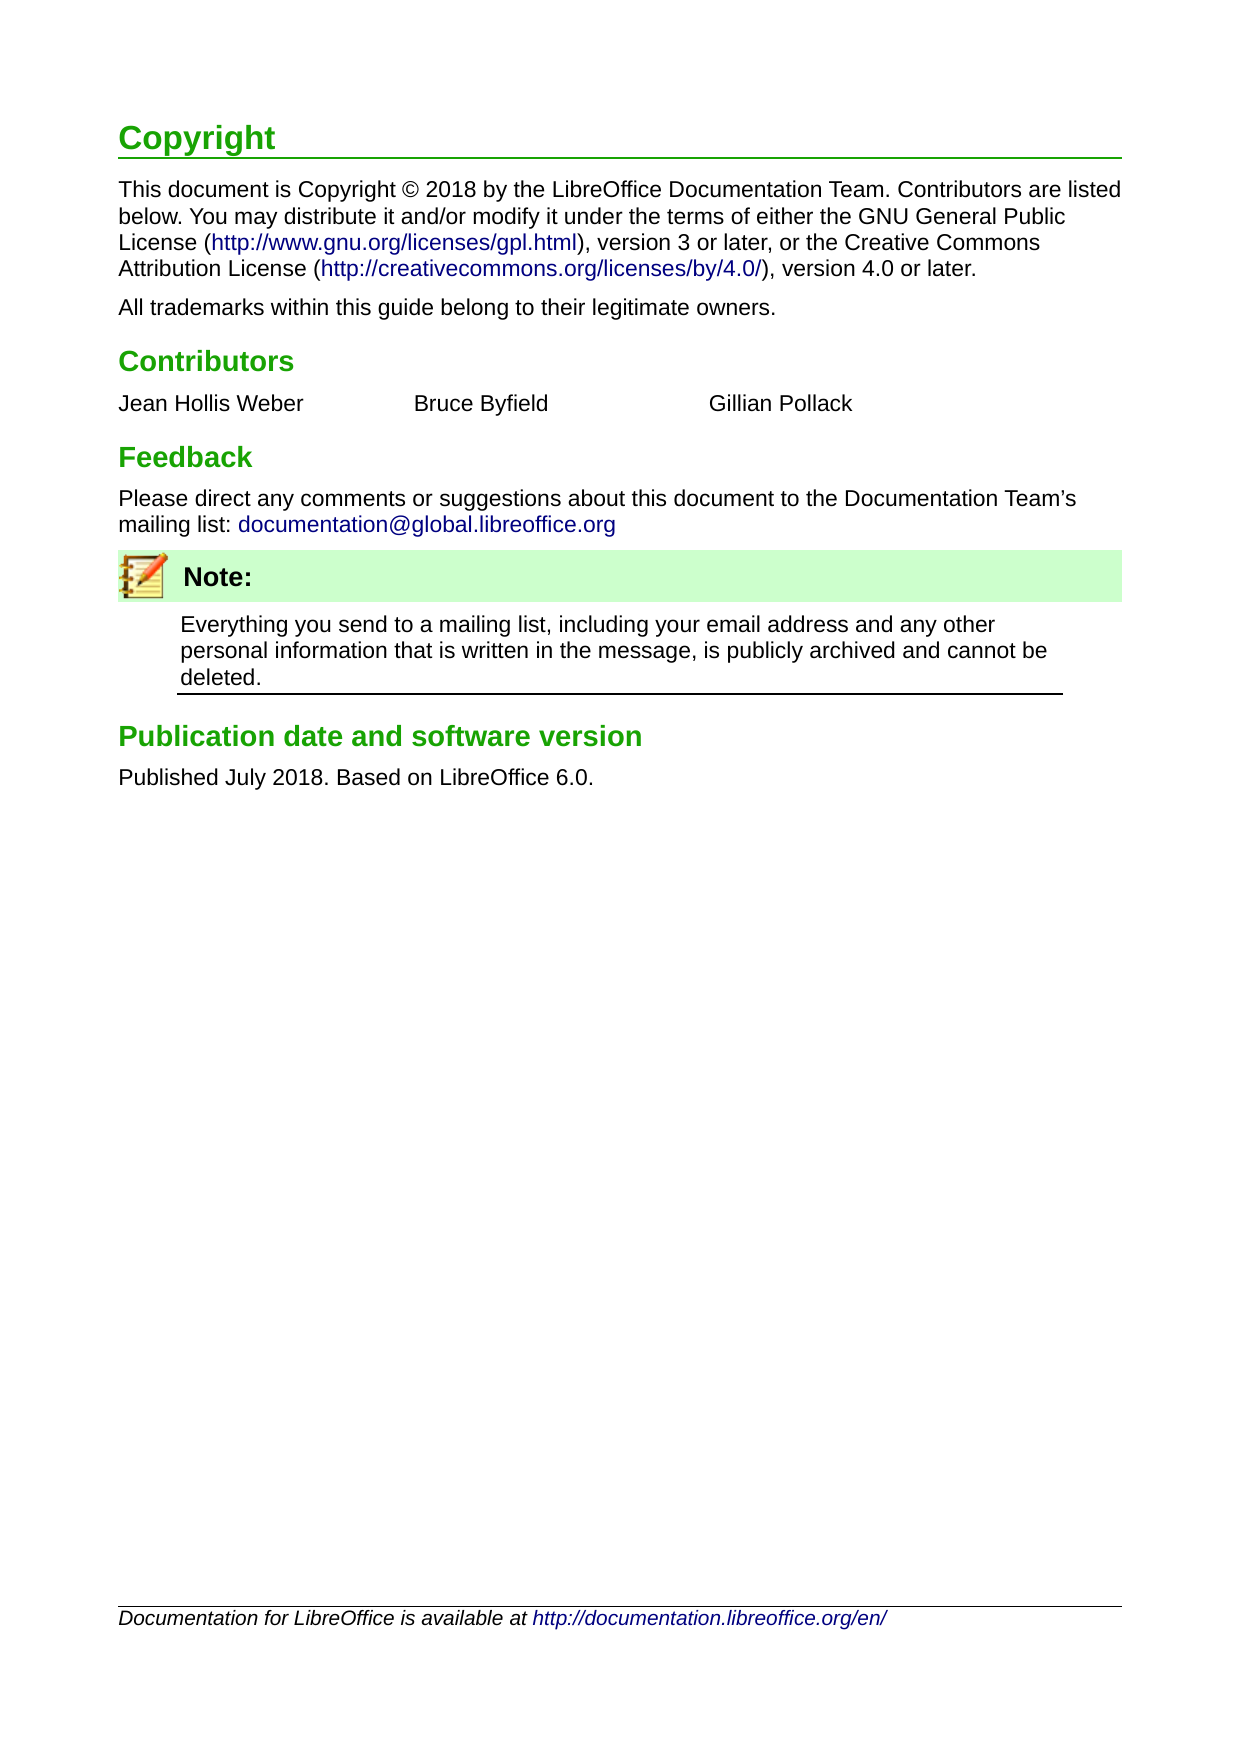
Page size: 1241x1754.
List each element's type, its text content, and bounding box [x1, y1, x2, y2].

subtitle Feedback [118, 439, 1122, 473]
subtitle Publication date and software version [118, 719, 1122, 752]
table_header Jean Hollis Weber [118, 390, 413, 416]
text Please direct any comments or suggestions about this document to the Documentation Team’s mailing list: documentation@global.libreoffice.org [118, 485, 1122, 538]
subtitle Note: [118, 550, 1122, 602]
text Everything you send to a mailing list, including your email address and any other personal information that is written in the message, is publicly archived and cannot be deleted. [177, 608, 1063, 693]
text This document is Copyright © 2018 by the LibreOffice Documentation Team. Contributors are listed below. You may distribute it and/or modify it under the terms of either the GNU General Public License (http://www.gnu.org/licenses/gpl.html), version 3 or later, or the Creative Commons Attribution License (http://creativecommons.org/licenses/by/4.0/), version 4.0 or later. [118, 176, 1122, 282]
table_header Bruce Byfield [414, 390, 709, 416]
text Published July 2018. Based on LibreOffice 6.0. [118, 764, 1122, 791]
table_header Gillian Pollack [709, 390, 1122, 416]
text All trademarks within this guide belong to their legitimate owners. [118, 294, 1122, 321]
subtitle Copyright [118, 118, 1122, 157]
subtitle Contributors [118, 344, 1122, 378]
picture [119, 551, 170, 602]
